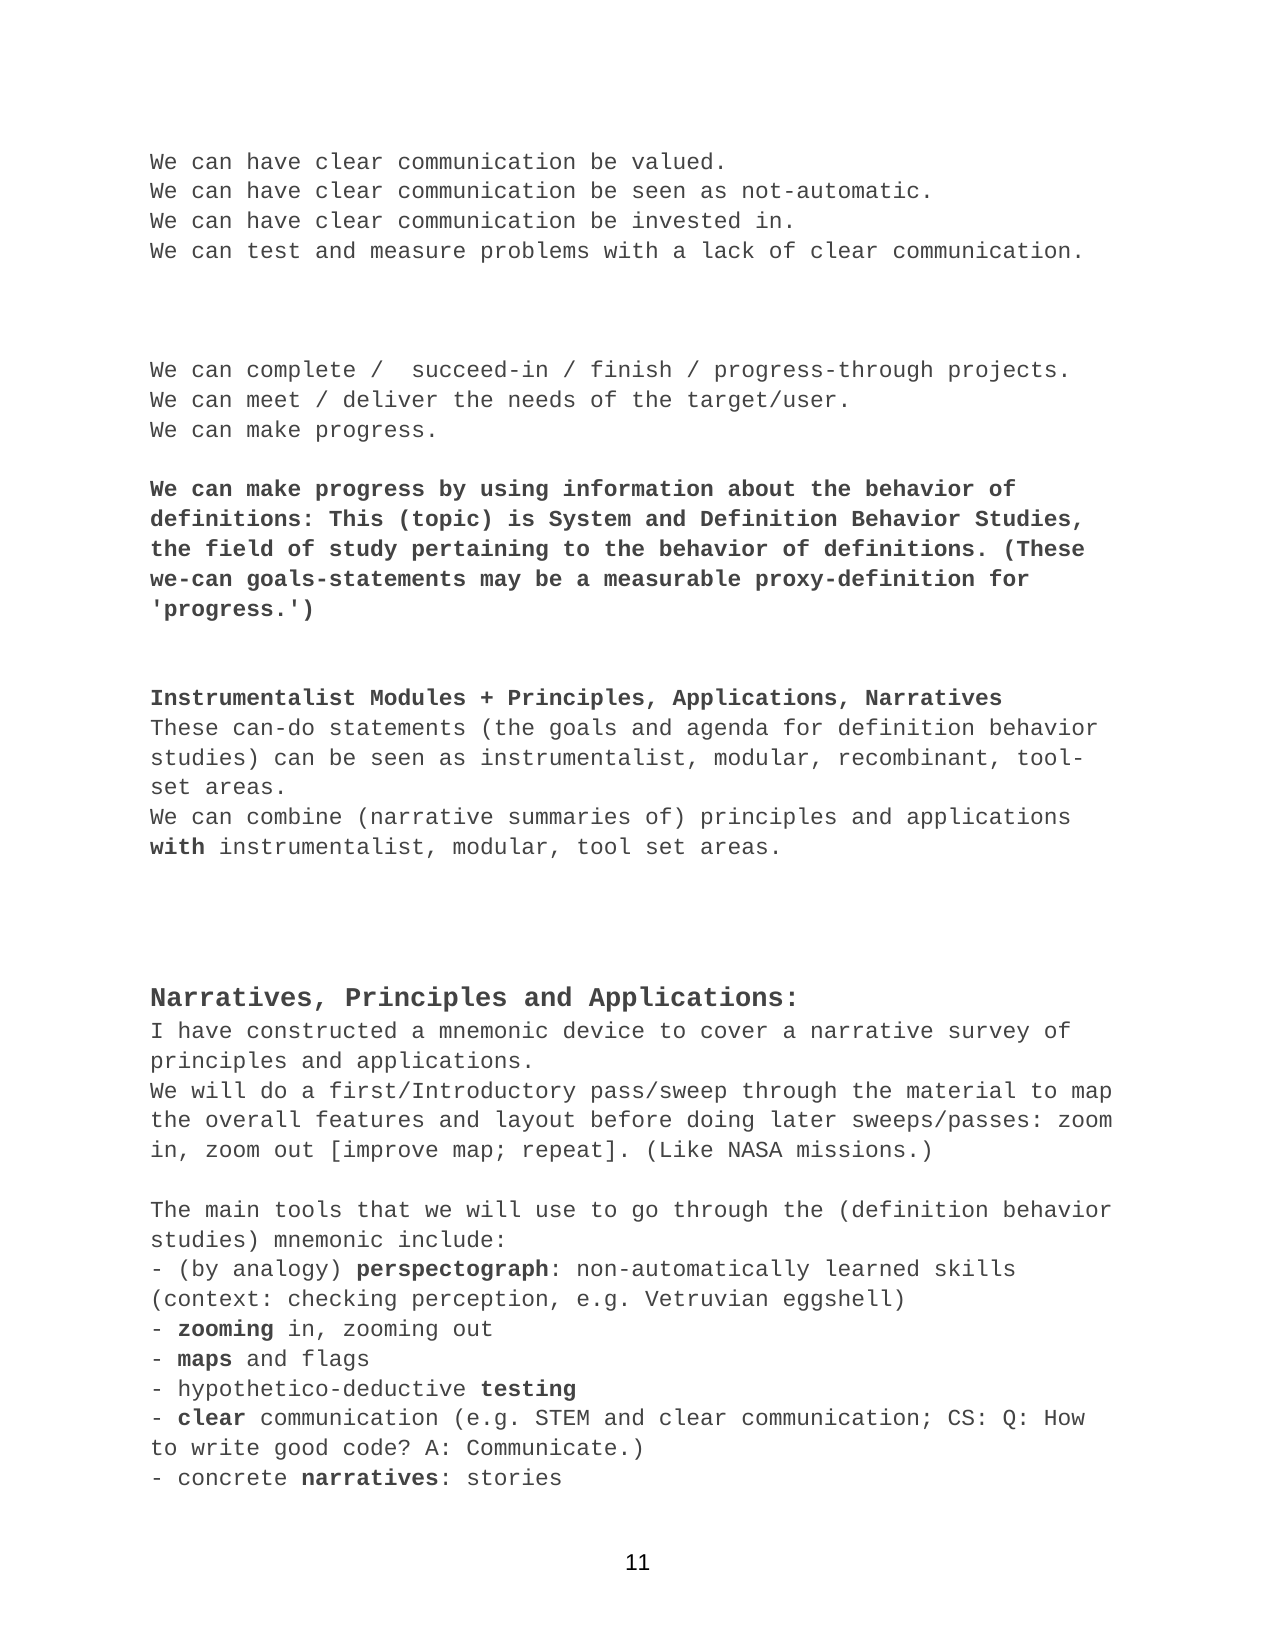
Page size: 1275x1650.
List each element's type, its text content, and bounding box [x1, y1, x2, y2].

text These can-do statements (the goals and agenda for definition behavior studies) can be seen as instrumentalist, modular, recombinant, tool-set areas. [150, 716, 1125, 802]
text Narratives, Principles and Applications: [150, 984, 1125, 1015]
text We can complete / succeed-in / finish / progress-through projects. [150, 358, 1125, 384]
text - hypothetico-deductive testing [150, 1377, 1125, 1403]
text I have constructed a mnemonic device to cover a narrative survey of principles and applications. [150, 1019, 1125, 1075]
text Instrumentalist Modules + Principles, Applications, Narratives [150, 686, 1125, 712]
text We can meet / deliver the needs of the target/user. [150, 388, 1125, 414]
text We can combine (narrative summaries of) principles and applications with instrumentalist, modular, tool set areas. [150, 805, 1125, 861]
text We can have clear communication be invested in. [150, 209, 1125, 236]
text - (by analogy) perspectograph: non-automatically learned skills (context: checking perception, e.g. Vetruvian eggshell) [150, 1258, 1125, 1313]
text - maps and flags [150, 1347, 1125, 1373]
text We can make progress by using information about the behavior of definitions: This (topic) is System and Definition Behavior Studies, the field of study pertaining to the behavior of definitions. (These we-can goals-statements may be a measurable proxy-definition for 'progress.') [150, 478, 1125, 623]
text We can make progress. [150, 418, 1125, 444]
text - clear communication (e.g. STEM and clear communication; CS: Q: How to write good code? A: Communicate.) [150, 1407, 1125, 1462]
text We can test and measure problems with a lack of clear communication. [150, 239, 1125, 265]
text We will do a first/Introductory pass/sweep through the material to map the overall features and layout before doing later sweeps/passes: zoom in, zoom out [improve map; repeat]. (Like NASA missions.) [150, 1079, 1125, 1164]
text We can have clear communication be seen as not-automatic. [150, 180, 1125, 206]
text - concrete narratives: stories [150, 1466, 1125, 1492]
text - zooming in, zooming out [150, 1317, 1125, 1343]
text We can have clear communication be valued. [150, 150, 1125, 176]
text The main tools that we will use to go through the (definition behavior studies) mnemonic include: [150, 1198, 1125, 1254]
